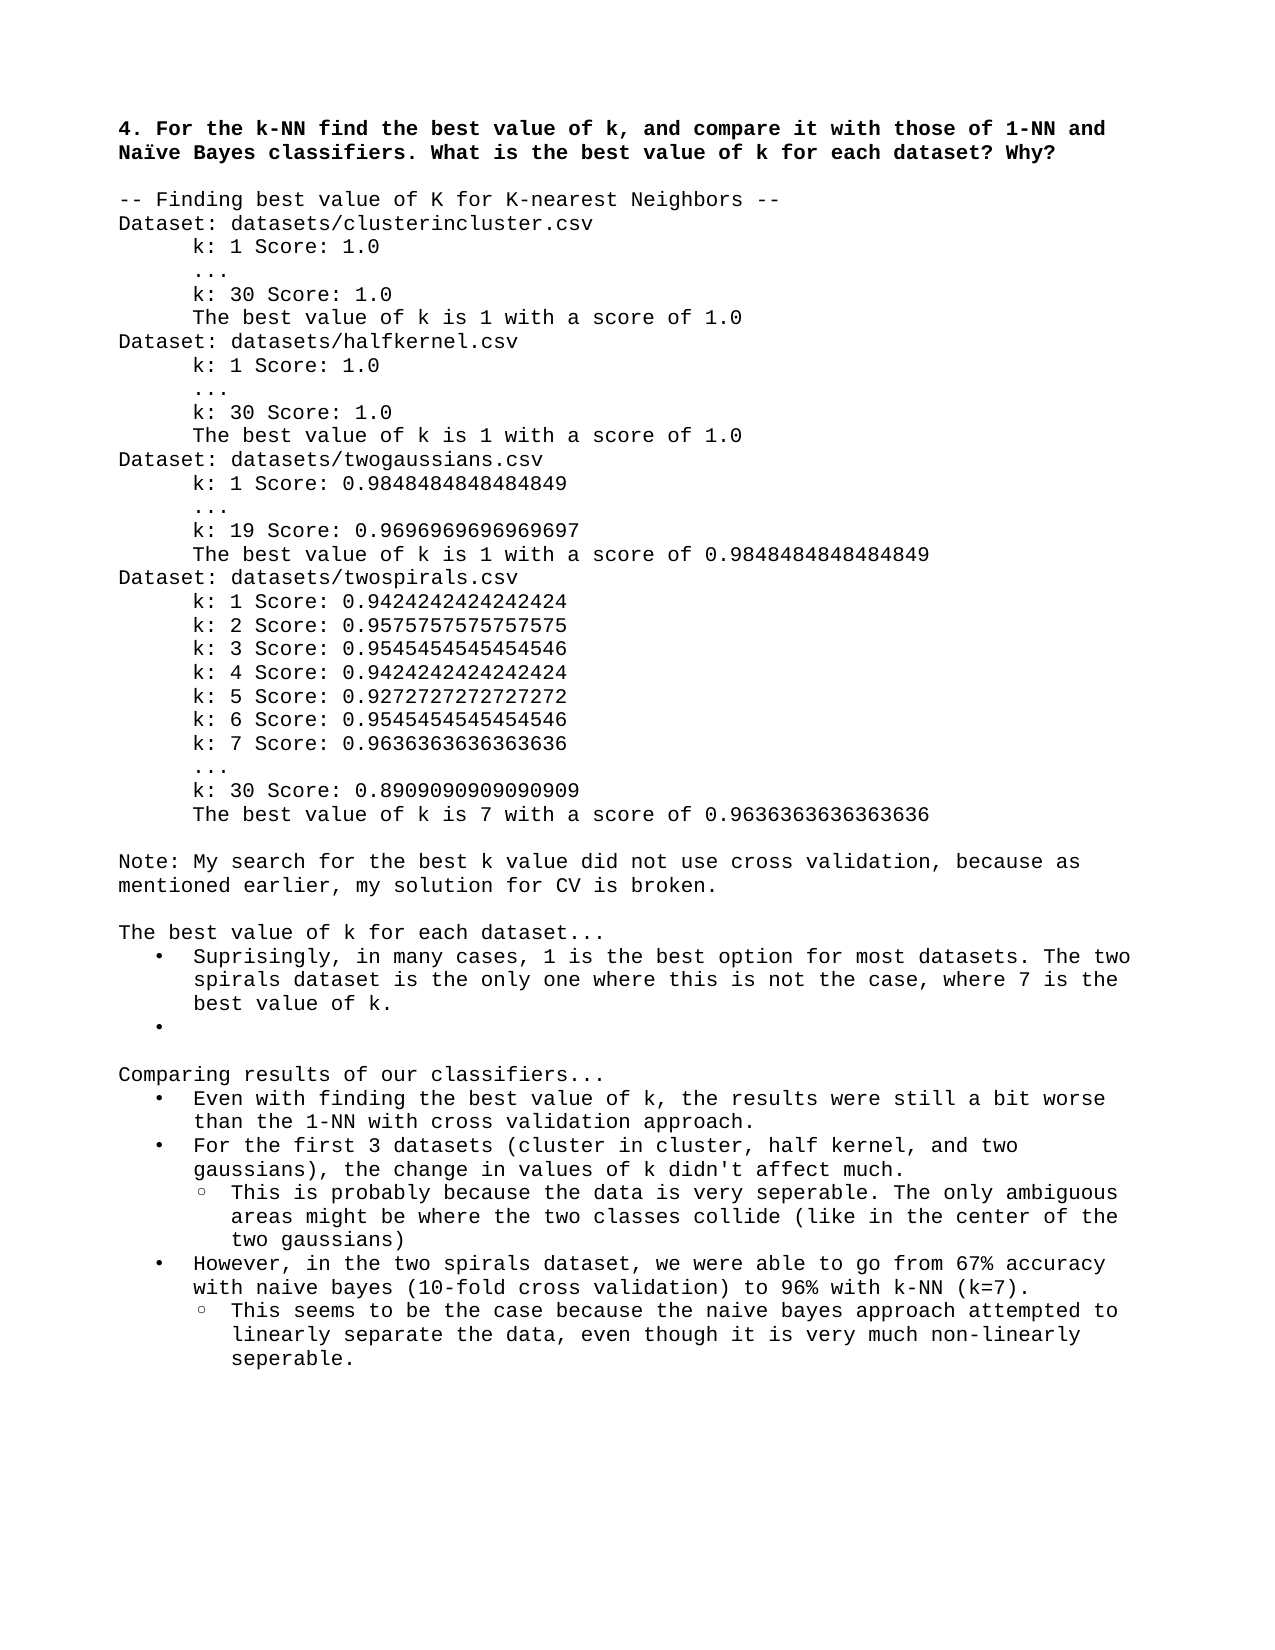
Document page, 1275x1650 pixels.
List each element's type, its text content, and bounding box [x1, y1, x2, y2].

text -- Finding best value of K for K-nearest Neighbors -- [118, 189, 1157, 213]
text Dataset: datasets/halfkernel.csv [118, 331, 1157, 354]
text ... [118, 378, 1157, 402]
text The best value of k is 1 with a score of 1.0 [118, 426, 1157, 449]
text k: 4 Score: 0.9424242424242424 [118, 662, 1157, 686]
text k: 1 Score: 0.9848484848484849 [118, 473, 1157, 496]
list This is probably because the data is very seperable. The only ambiguous areas might be where the two classes collide (like in the center of the two gaussians) [193, 1182, 1157, 1253]
text Note: My search for the best k value did not use cross validation, because as mentioned earlier, my solution for CV is broken. [118, 851, 1157, 898]
text k: 30 Score: 1.0 [118, 402, 1157, 426]
text k: 5 Score: 0.9272727272727272 [118, 686, 1157, 709]
text The best value of k is 1 with a score of 0.9848484848484849 [118, 544, 1157, 567]
list However, in the two spirals dataset, we were able to go from 67% accuracy with naive bayes (10-fold cross validation) to 96% with k-NN (k=7). [156, 1253, 1157, 1300]
text Dataset: datasets/twogaussians.csv [118, 449, 1157, 473]
text k: 6 Score: 0.9545454545454546 [118, 709, 1157, 733]
text k: 2 Score: 0.9575757575757575 [118, 615, 1157, 638]
text k: 7 Score: 0.9636363636363636 [118, 733, 1157, 757]
text Dataset: datasets/twospirals.csv [118, 567, 1157, 591]
text The best value of k for each dataset... [118, 922, 1157, 946]
text ... [118, 757, 1157, 780]
text k: 1 Score: 1.0 [118, 354, 1157, 378]
text k: 30 Score: 0.8909090909090909 [118, 780, 1157, 804]
text Comparing results of our classifiers... [118, 1064, 1157, 1088]
list Even with finding the best value of k, the results were still a bit worse than the 1-NN with cross validation approach. [156, 1088, 1157, 1135]
list For the first 3 datasets (cluster in cluster, half kernel, and two gaussians), the change in values of k didn't affect much. [156, 1135, 1157, 1182]
text ... [118, 260, 1157, 284]
text The best value of k is 1 with a score of 1.0 [118, 307, 1157, 331]
text k: 1 Score: 0.9424242424242424 [118, 591, 1157, 615]
text Dataset: datasets/clusterincluster.csv [118, 213, 1157, 236]
text k: 19 Score: 0.9696969696969697 [118, 520, 1157, 544]
list Suprisingly, in many cases, 1 is the best option for most datasets. The two spirals dataset is the only one where this is not the case, where 7 is the best value of k. [156, 946, 1157, 1017]
text k: 3 Score: 0.9545454545454546 [118, 638, 1157, 662]
text k: 30 Score: 1.0 [118, 284, 1157, 307]
text k: 1 Score: 1.0 [118, 236, 1157, 260]
text The best value of k is 7 with a score of 0.9636363636363636 [118, 804, 1157, 827]
text 4. For the k-NN find the best value of k, and compare it with those of 1-NN and Naïve Bayes classifiers. What is the best value of k for each dataset? Why? [118, 118, 1157, 165]
text ... [118, 496, 1157, 520]
list This seems to be the case because the naive bayes approach attempted to linearly separate the data, even though it is very much non-linearly seperable. [193, 1300, 1157, 1371]
